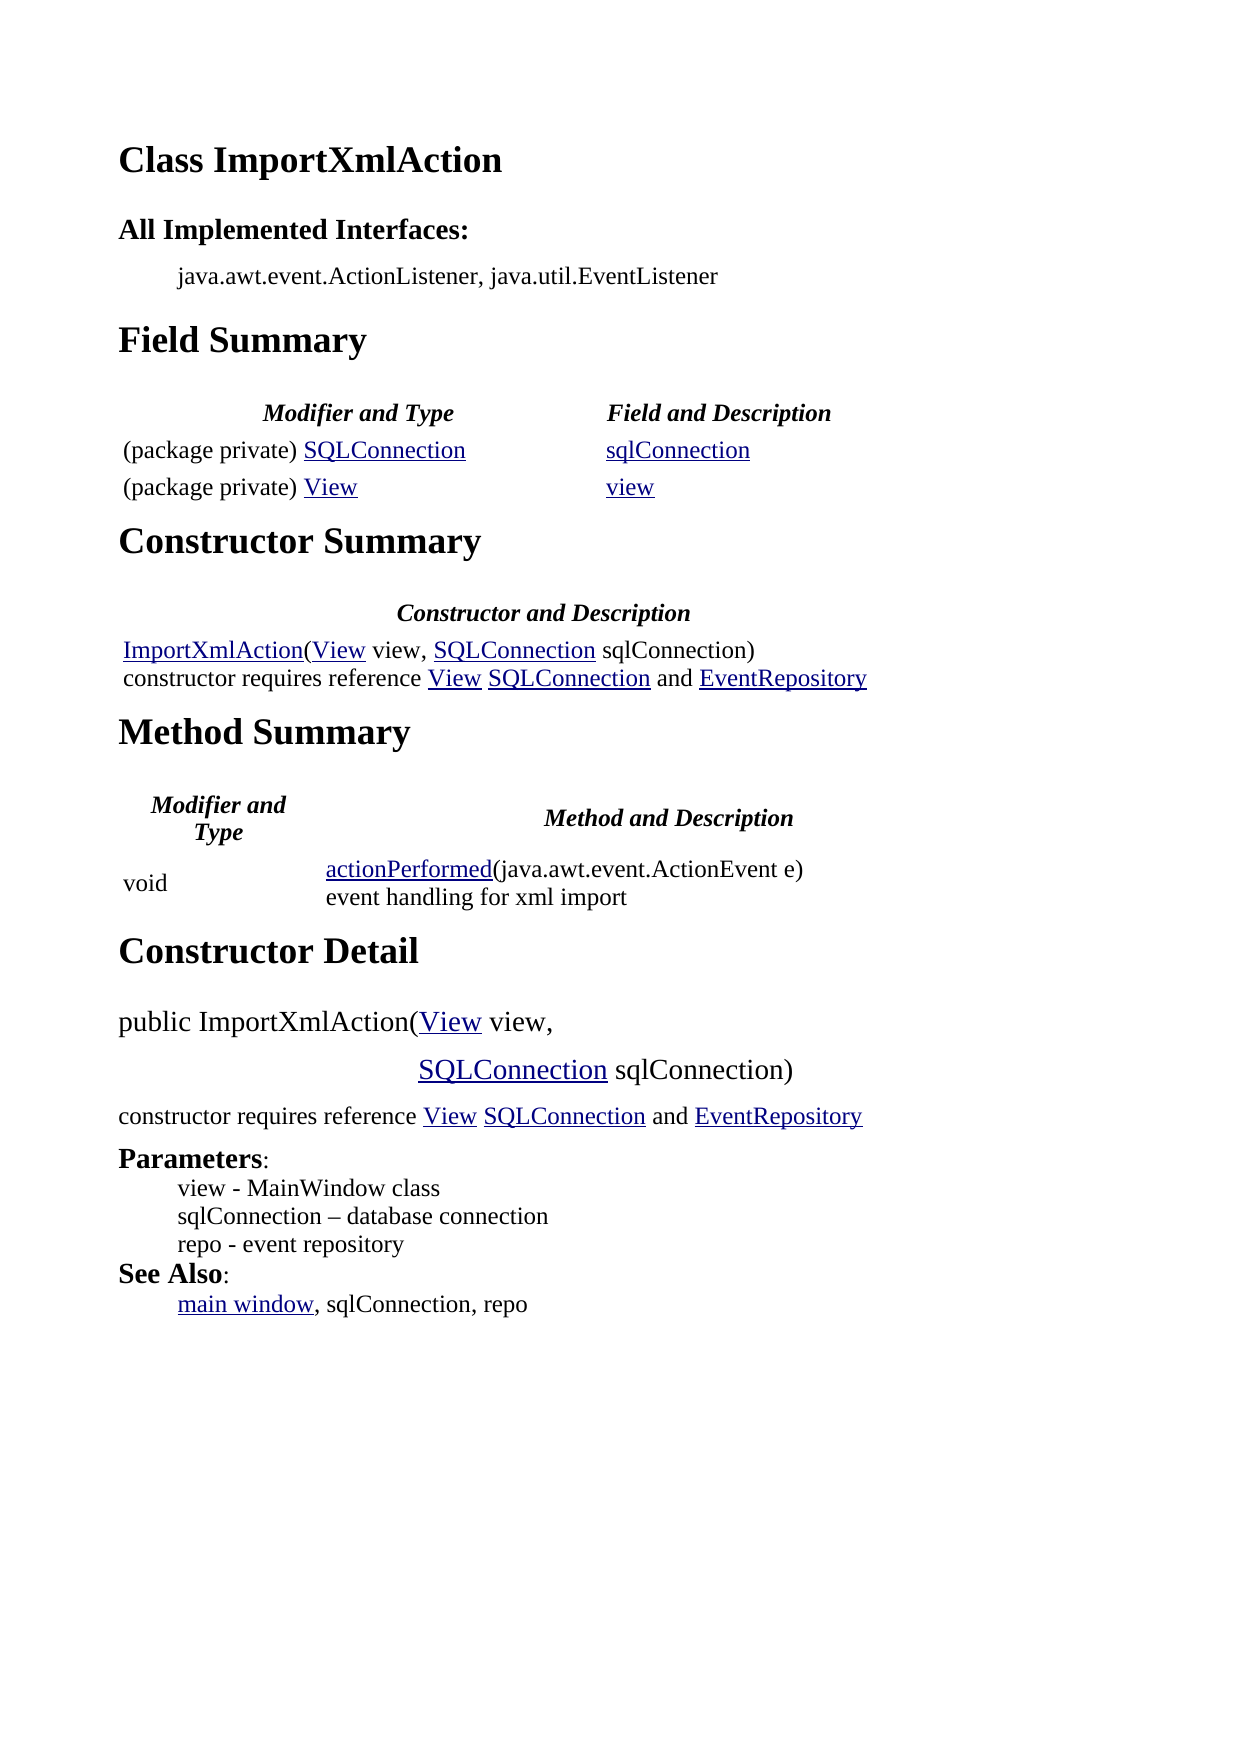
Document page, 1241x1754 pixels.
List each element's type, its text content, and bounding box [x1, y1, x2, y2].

text SQLConnection sqlConnection) [118, 1053, 1122, 1086]
table_header Modifier and Type [118, 394, 601, 431]
subtitle Class ImportXmlAction [118, 139, 1122, 181]
table_header Modifier and Type [118, 786, 321, 851]
list view - MainWindow class [177, 1174, 1122, 1202]
list sqlConnection – database connection [177, 1202, 1122, 1230]
text constructor requires reference View SQLConnection and EventRepository [118, 1102, 1122, 1129]
subtitle See Also: [118, 1257, 1122, 1290]
subtitle Method Summary [118, 711, 1122, 753]
table_cell (package private) View [118, 468, 601, 505]
list main window, sqlConnection, repo [177, 1290, 1122, 1317]
subtitle Parameters: [118, 1142, 1122, 1174]
table_cell sqlConnection [601, 431, 839, 468]
table_header Field and Description [601, 394, 839, 431]
list repo - event repository [177, 1230, 1122, 1257]
table_cell view [601, 468, 839, 505]
table_header Method and Description [321, 786, 1019, 851]
table_cell actionPerformed(java.awt.event.ActionEvent e) event handling for xml import [321, 851, 1019, 916]
subtitle Field Summary [118, 319, 1122, 361]
table_cell void [118, 851, 321, 916]
text public ImportXmlAction(View view, [118, 1005, 1122, 1037]
subtitle Constructor Detail [118, 930, 1122, 972]
subtitle Constructor Summary [118, 520, 1122, 562]
table_header Constructor and Description [118, 595, 972, 632]
list java.awt.event.ActionListener, java.util.EventListener [177, 262, 1122, 290]
table_cell ImportXmlAction(View view, SQLConnection sqlConnection) constructor requires reference View SQLConnection and EventRepository [118, 632, 972, 697]
subtitle All Implemented Interfaces: [118, 214, 1122, 246]
table_cell (package private) SQLConnection [118, 431, 601, 468]
